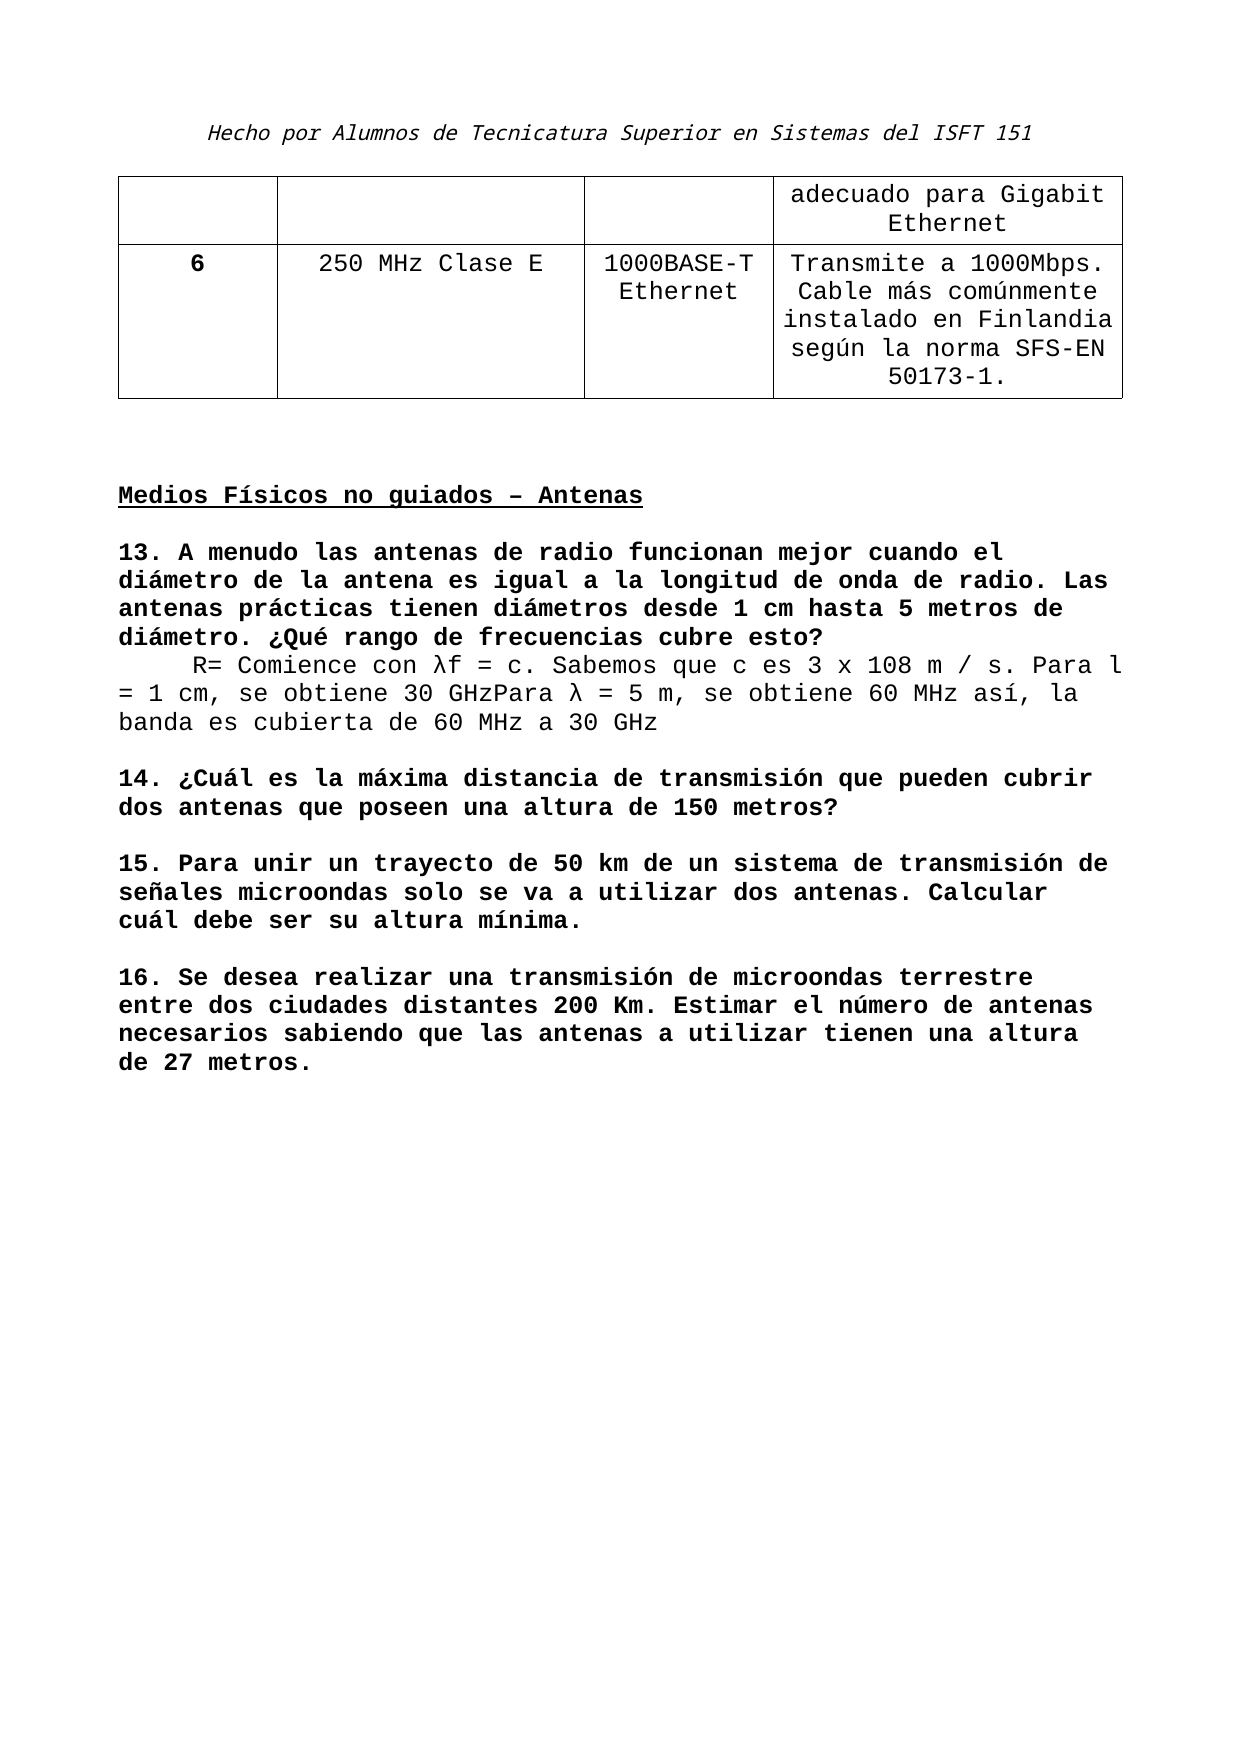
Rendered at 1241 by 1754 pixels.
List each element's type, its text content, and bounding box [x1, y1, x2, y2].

table_cell [585, 177, 773, 244]
table_cell adecuado para Gigabit Ethernet [774, 177, 1122, 244]
text 14. ¿Cuál es la máxima distancia de transmisión que pueden cubrir dos antenas que poseen una altura de 150 metros? [118, 766, 1122, 823]
text = 1 cm, se obtiene 30 GHzPara λ = 5 m, se obtiene 60 MHz así, la banda es cubierta de 60 MHz a 30 GHz [118, 681, 1122, 738]
table_cell [278, 177, 584, 244]
text 15. Para unir un trayecto de 50 km de un sistema de transmisión de señales microondas solo se va a utilizar dos antenas. Calcular cuál debe ser su altura mínima. [118, 851, 1122, 936]
text 13. A menudo las antenas de radio funcionan mejor cuando el diámetro de la antena es igual a la longitud de onda de radio. Las antenas prácticas tienen diámetros desde 1 cm hasta 5 metros de diámetro. ¿Qué rango de frecuencias cubre esto? [118, 539, 1122, 653]
text Medios Físicos no guiados – Antenas [118, 483, 1122, 511]
table_cell 1000BASE-T Ethernet [585, 245, 773, 397]
text 16. Se desea realizar una transmisión de microondas terrestre entre dos ciudades distantes 200 Km. Estimar el número de antenas necesarios sabiendo que las antenas a utilizar tienen una altura de 27 metros. [118, 964, 1122, 1078]
table_cell 6 [119, 245, 277, 397]
table_cell [119, 177, 277, 244]
text R= Comience con λf = c. Sabemos que c es 3 x 108 m / s. Para l [118, 653, 1122, 681]
table_cell Transmite a 1000Mbps. Cable más comúnmente instalado en Finlandia según la norma SFS-EN 50173-1. [774, 245, 1122, 397]
table_cell 250 MHz Clase E [278, 245, 584, 397]
